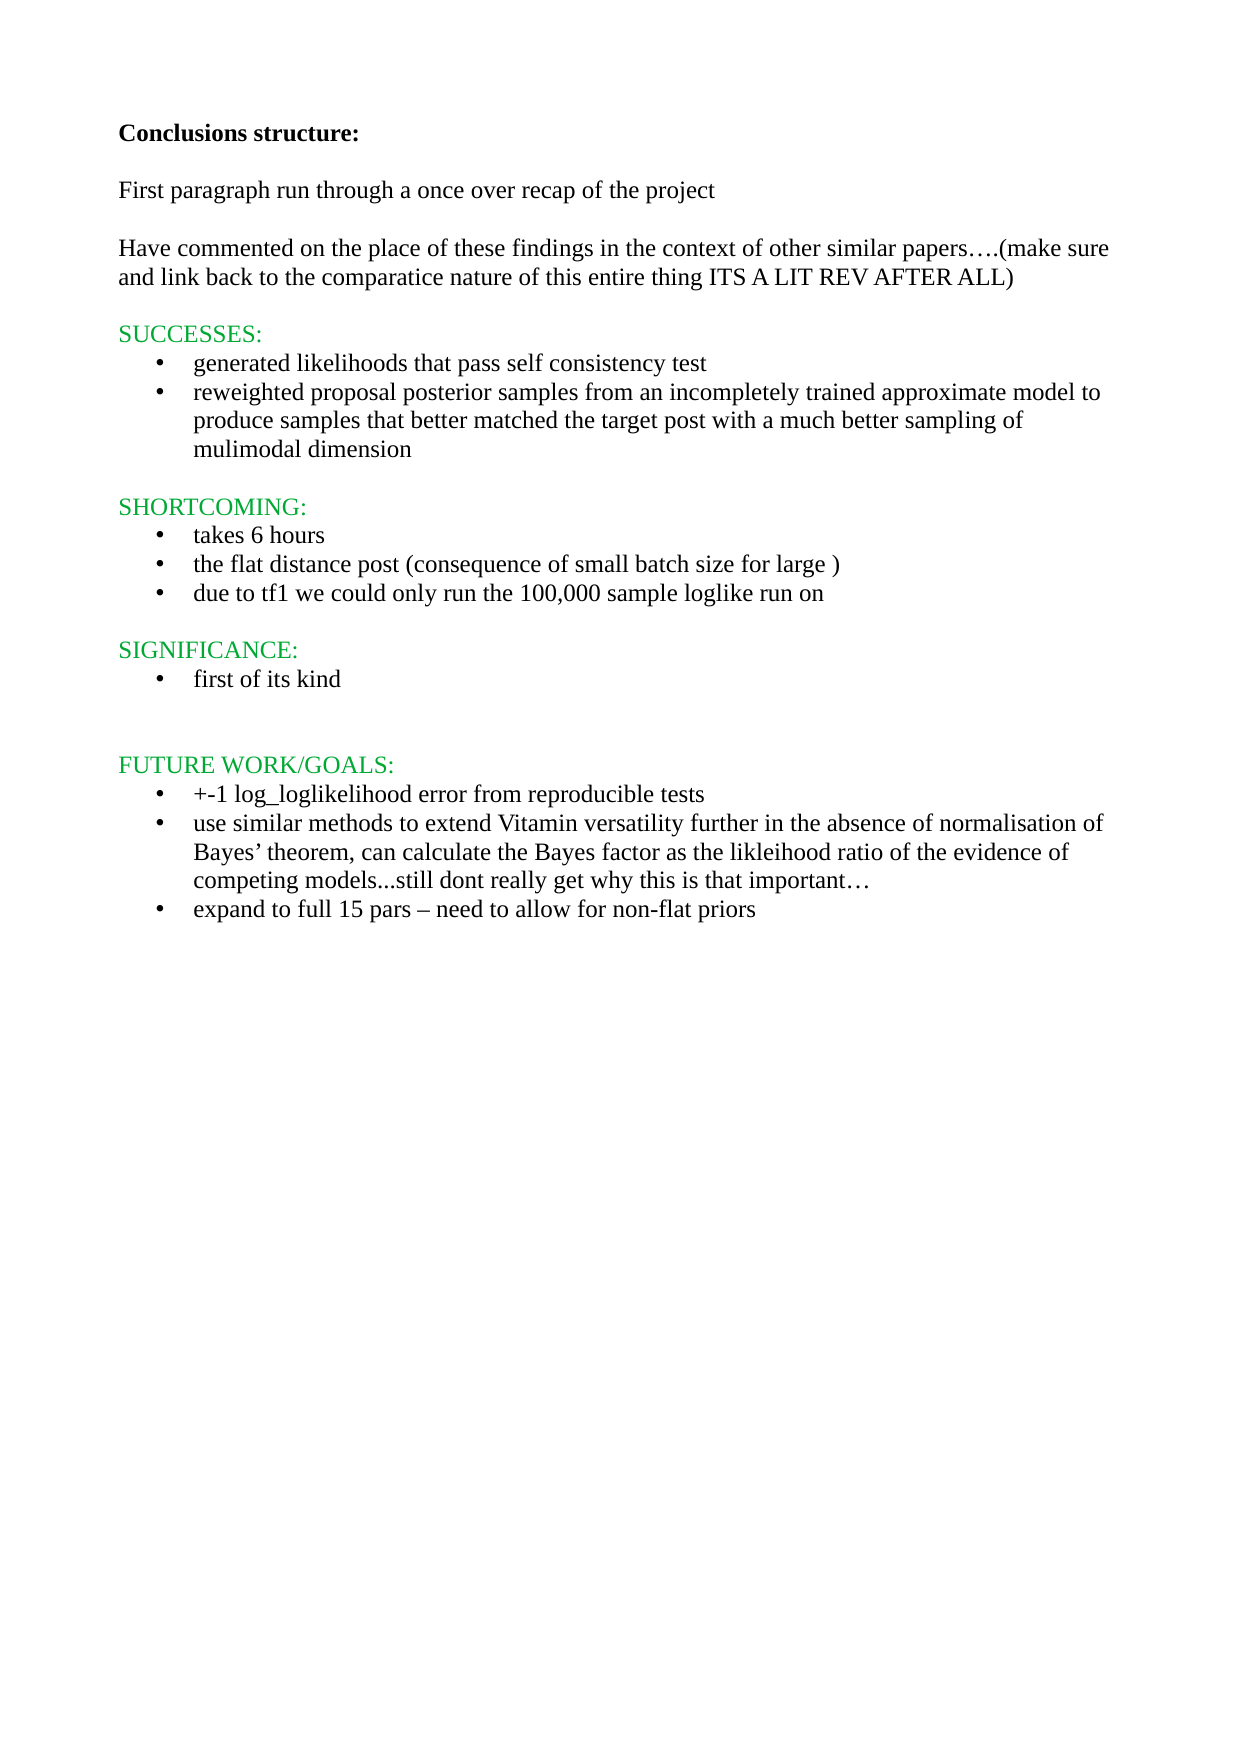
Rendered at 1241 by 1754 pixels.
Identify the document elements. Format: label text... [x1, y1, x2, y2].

text SIGNIFICANCE: [118, 636, 1122, 664]
list reweighted proposal posterior samples from an incompletely trained approximate model to produce samples that better matched the target post with a much better sampling of mulimodal dimension [156, 377, 1122, 463]
list due to tf1 we could only run the 100,000 sample loglike run on [156, 578, 1122, 607]
list first of its kind [156, 664, 1122, 693]
text SUCCESSES: [118, 319, 1122, 348]
list the flat distance post (consequence of small batch size for large ) [156, 549, 1122, 578]
text FUTURE WORK/GOALS: [118, 751, 1122, 779]
text Conclusions structure: [118, 118, 1122, 147]
text Have commented on the place of these findings in the context of other similar papers….(make sure and link back to the comparatice nature of this entire thing ITS A LIT REV AFTER ALL) [118, 233, 1122, 291]
list use similar methods to extend Vitamin versatility further in the absence of normalisation of Bayes’ theorem, can calculate the Bayes factor as the likleihood ratio of the evidence of competing models...still dont really get why this is that important… [156, 808, 1122, 894]
text First paragraph run through a once over recap of the project [118, 176, 1122, 204]
text SHORTCOMING: [118, 492, 1122, 521]
list takes 6 hours [156, 521, 1122, 549]
list +-1 log_loglikelihood error from reproducible tests [156, 779, 1122, 808]
list generated likelihoods that pass self consistency test [156, 348, 1122, 377]
list expand to full 15 pars – need to allow for non-flat priors [156, 894, 1122, 923]
